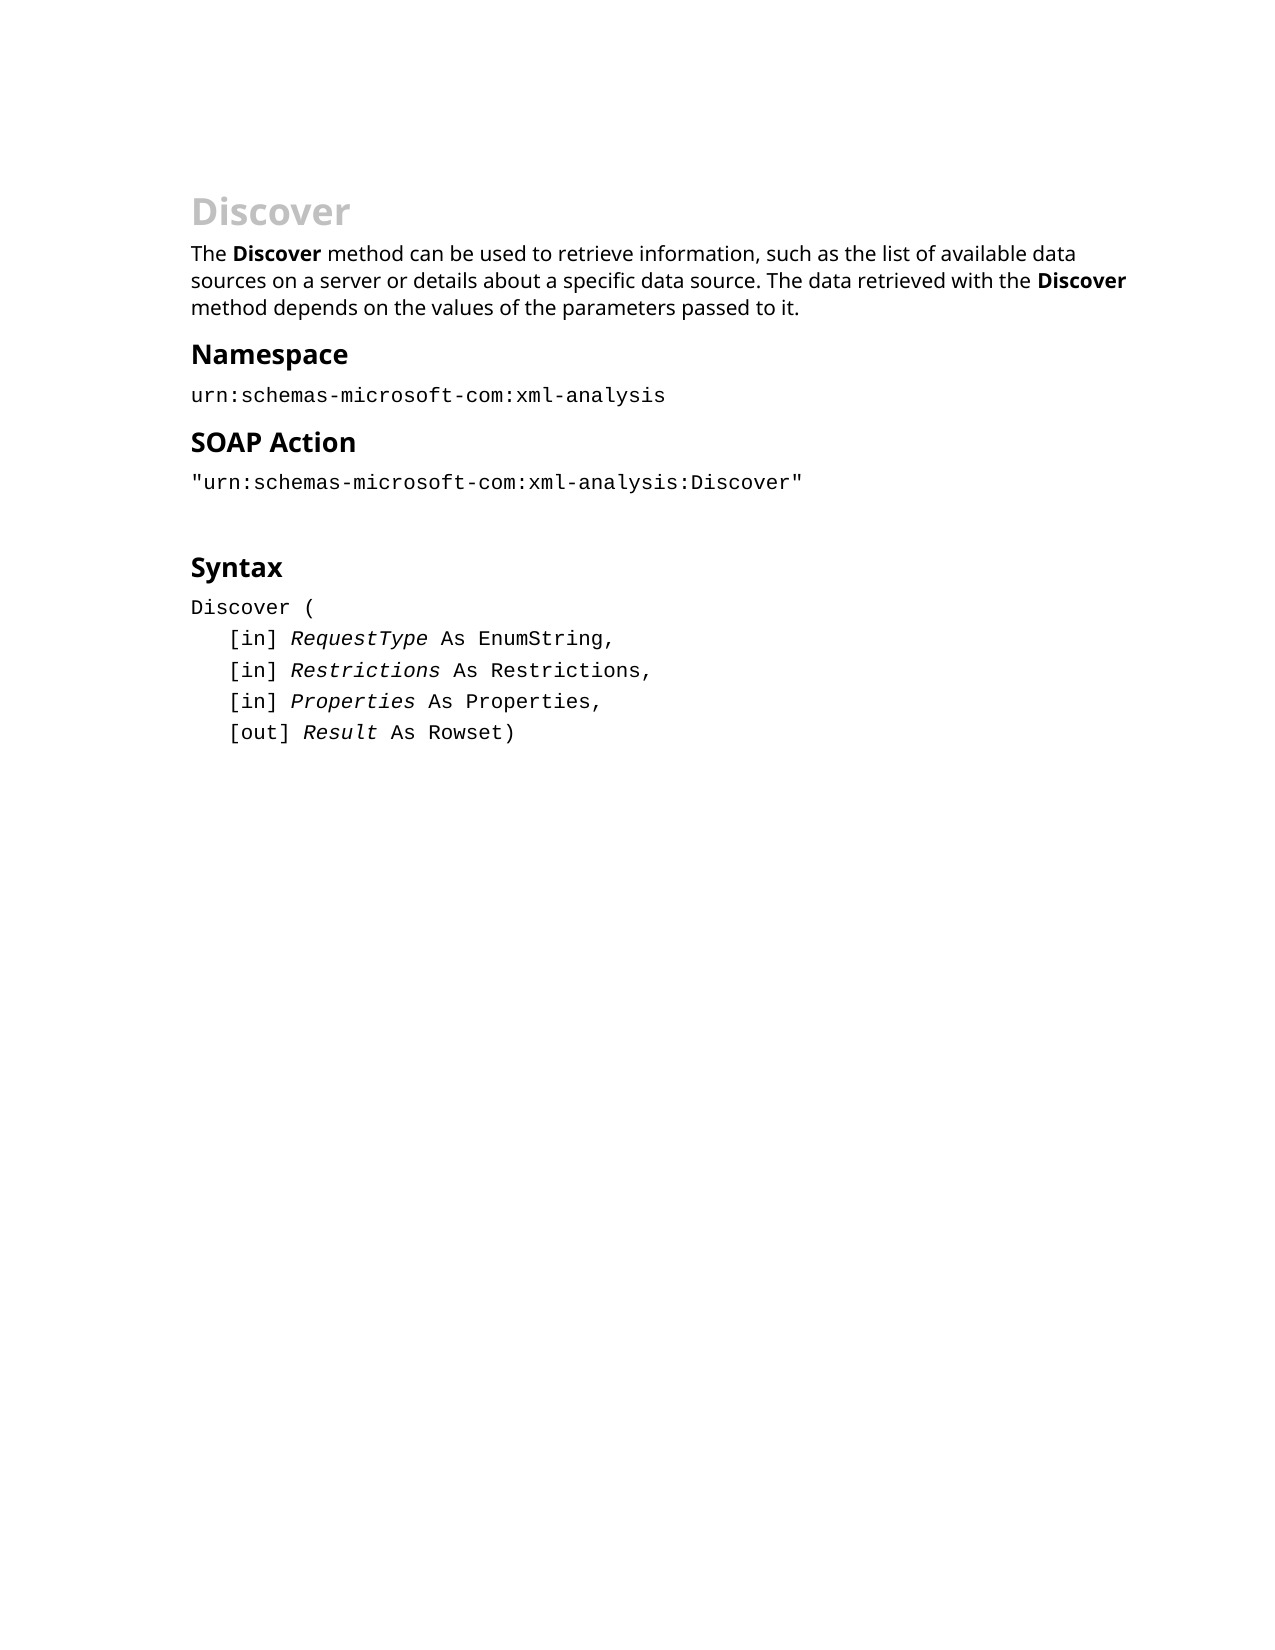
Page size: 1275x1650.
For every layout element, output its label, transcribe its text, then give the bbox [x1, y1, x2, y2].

text The Discover method can be used to retrieve information, such as the list of available data sources on a server or details about a specific data source. The data retrieved with the Discover method depends on the values of the parameters passed to it. [191, 239, 1128, 321]
subtitle Syntax [191, 552, 1128, 583]
subtitle Discover [191, 192, 1128, 233]
text "urn:schemas-microsoft-com:xml-analysis:Discover" [191, 464, 1128, 496]
subtitle SOAP Action [191, 427, 1128, 458]
text Discover ( [in] RequestType As EnumString, [in] Restrictions As Restrictions, [in] Properties As Properties, [out] Result As Rowset) [191, 589, 1128, 746]
text urn:schemas-microsoft-com:xml-analysis [191, 377, 1128, 408]
subtitle Namespace [191, 339, 1128, 371]
